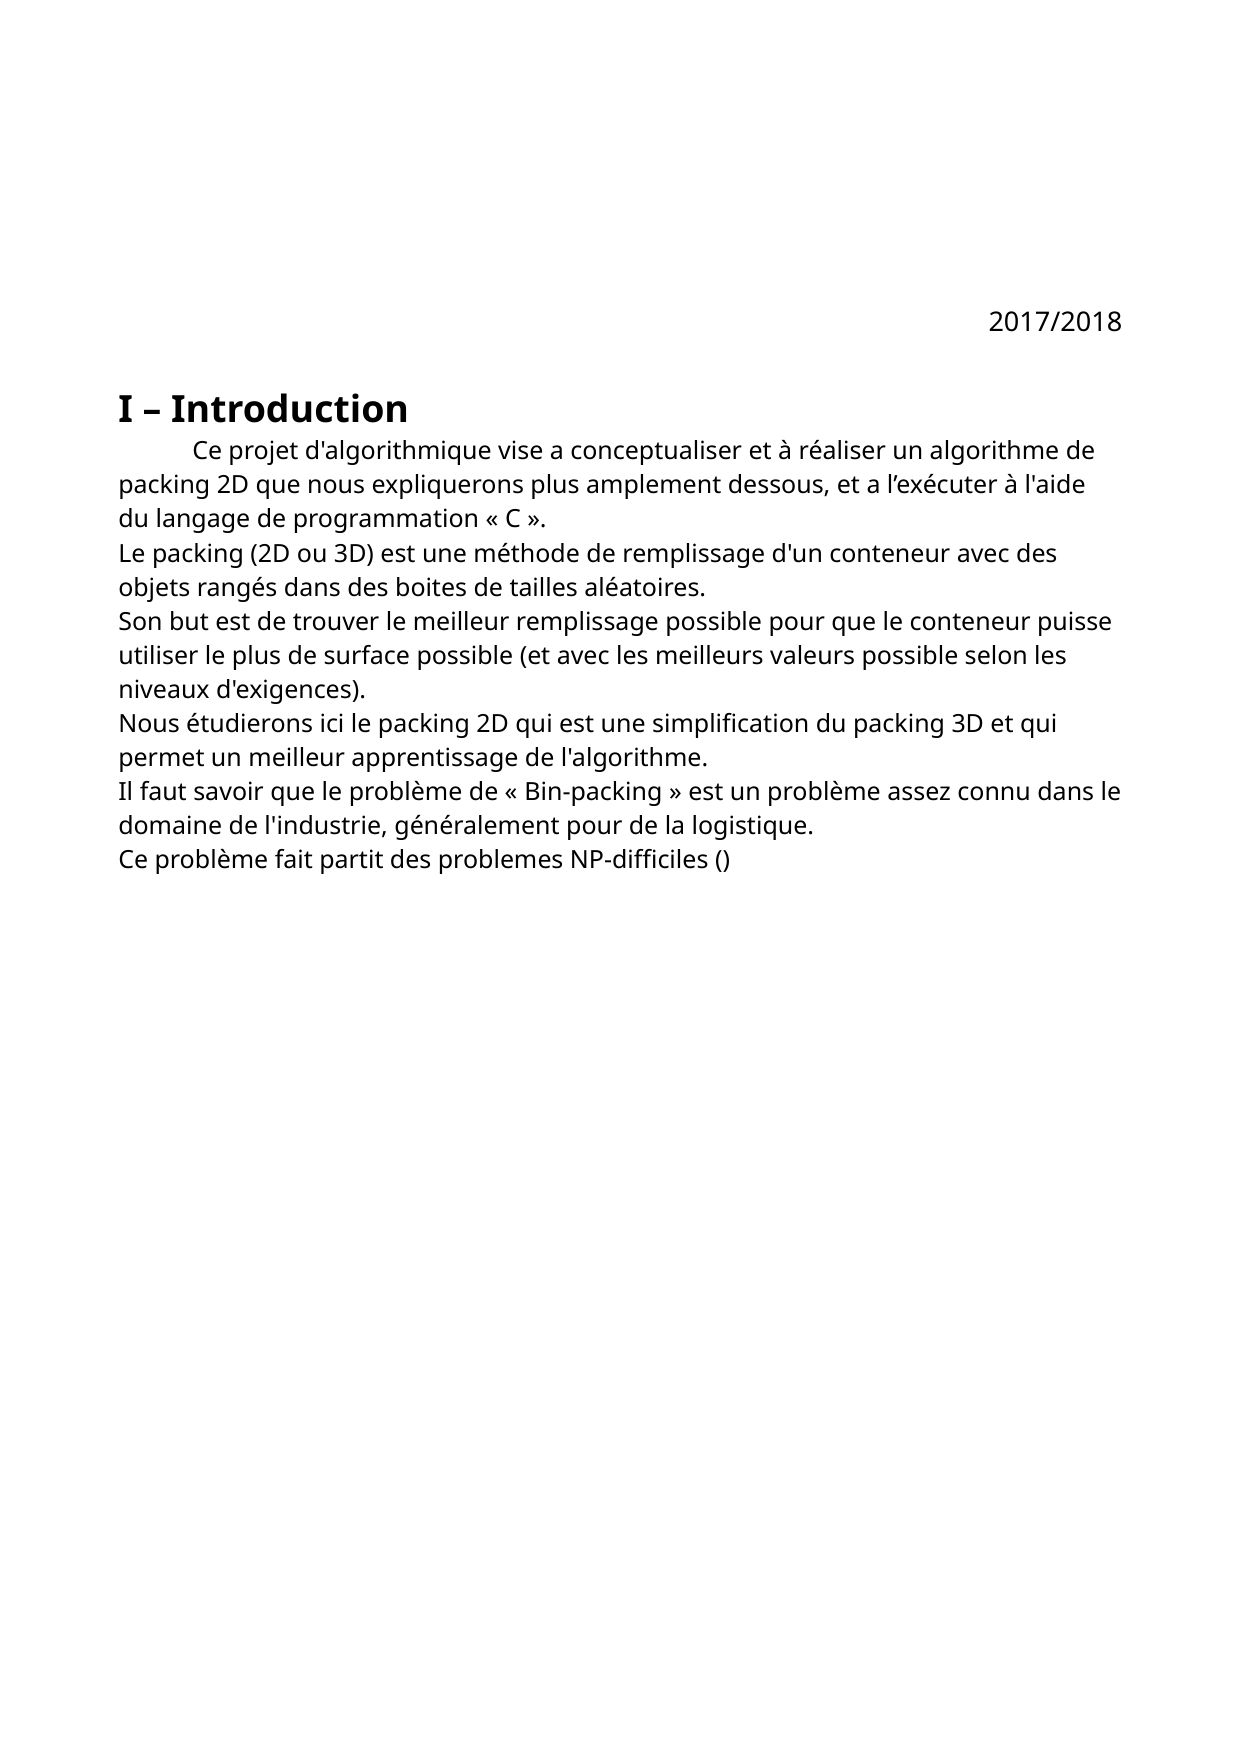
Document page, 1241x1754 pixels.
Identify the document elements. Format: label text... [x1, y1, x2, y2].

text Son but est de trouver le meilleur remplissage possible pour que le conteneur puisse utiliser le plus de surface possible (et avec les meilleurs valeurs possible selon les niveaux d'exigences). [118, 603, 1122, 706]
text Ce problème fait partit des problemes NP-difficiles () [118, 842, 1122, 876]
text Il faut savoir que le problème de « Bin-packing » est un problème assez connu dans le domaine de l'industrie, généralement pour de la logistique. [118, 774, 1122, 842]
text I – Introduction [118, 382, 1122, 433]
text 2017/2018 [118, 302, 1122, 339]
text Nous étudierons ici le packing 2D qui est une simplification du packing 3D et qui permet un meilleur apprentissage de l'algorithme. [118, 706, 1122, 774]
text Ce projet d'algorithmique vise a conceptualiser et à réaliser un algorithme de packing 2D que nous expliquerons plus amplement dessous, et a l’exécuter à l'aide du langage de programmation « C ». Le packing (2D ou 3D) est une méthode de remplissage d'un conteneur avec des objets rangés dans des boites de tailles aléatoires. [118, 433, 1122, 603]
